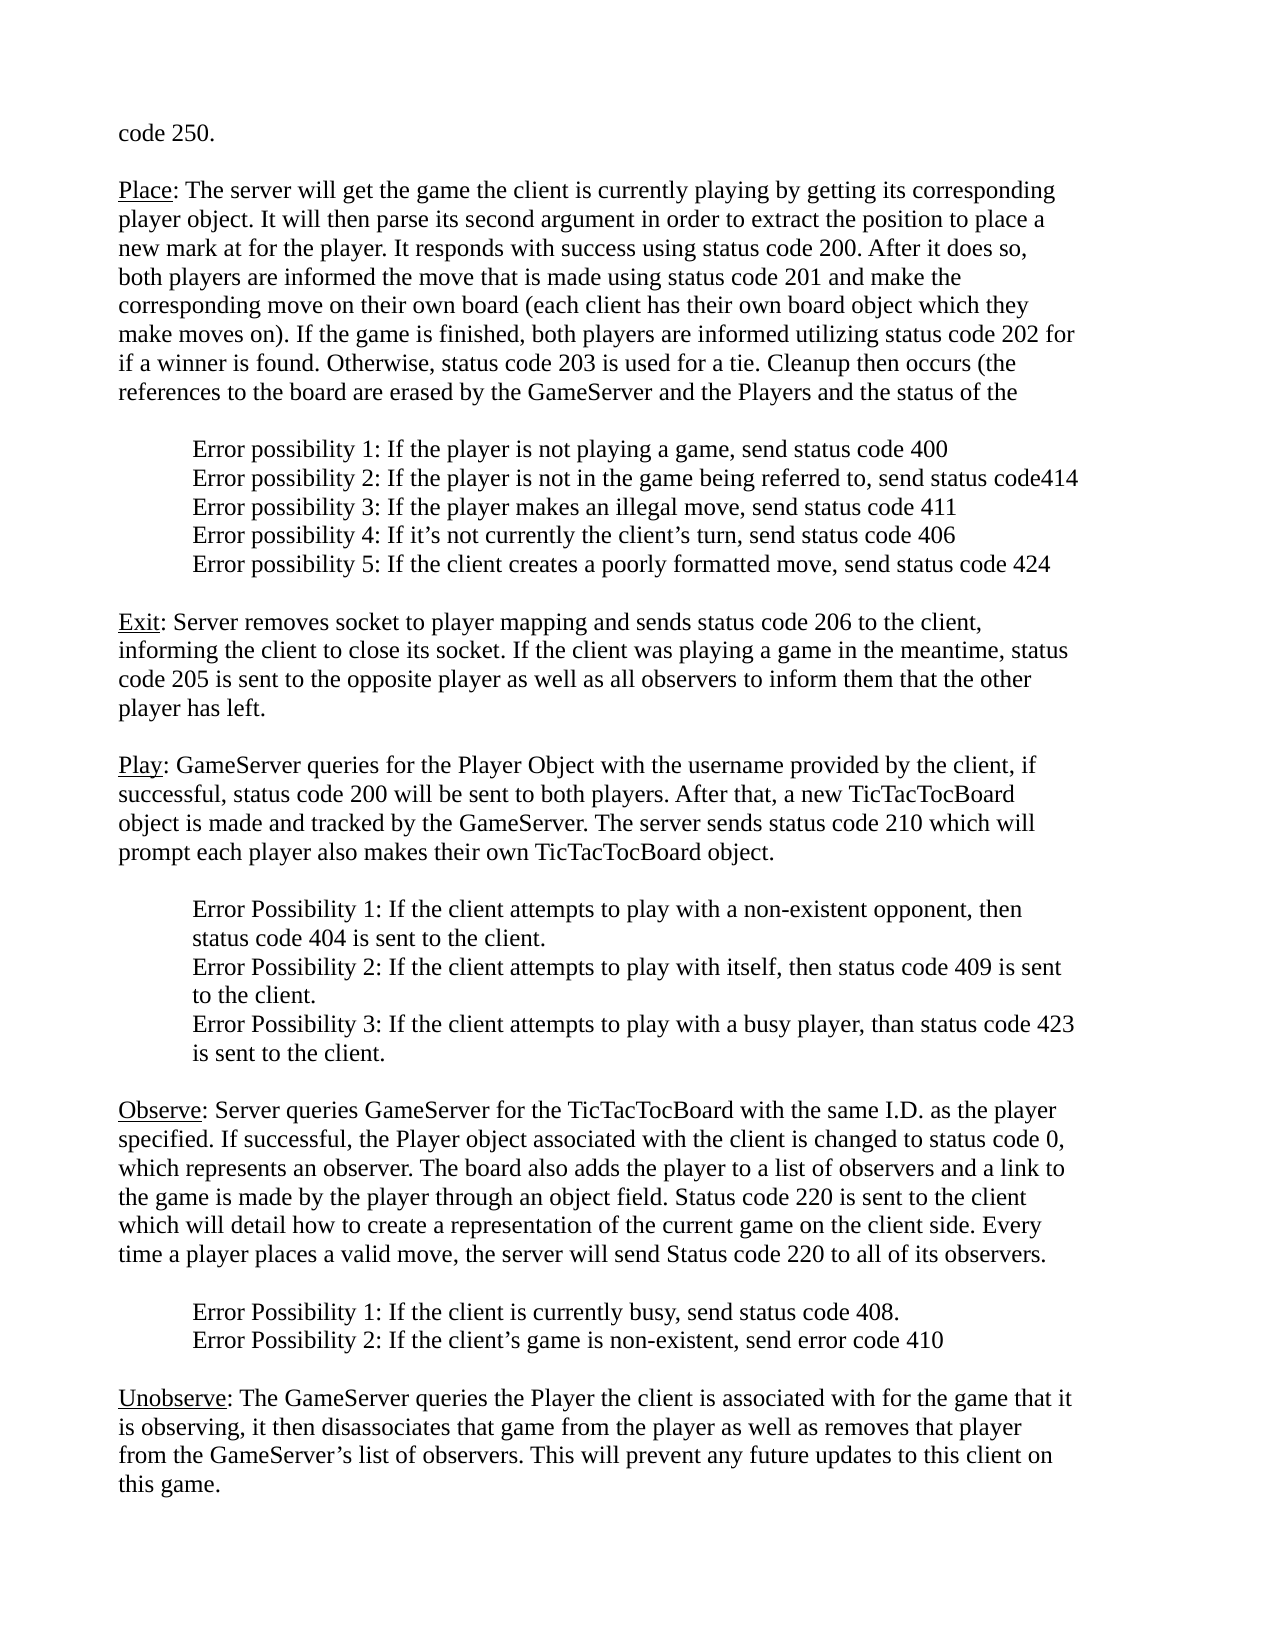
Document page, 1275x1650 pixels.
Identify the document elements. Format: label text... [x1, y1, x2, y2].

text this game. [118, 1469, 1157, 1498]
text the game is made by the player through an object field. Status code 220 is sent to the client [118, 1182, 1157, 1211]
text new mark at for the player. It responds with success using status code 200. After it does so, [118, 233, 1157, 262]
text code 250. [118, 118, 1157, 147]
text Error possibility 2: If the player is not in the game being referred to, send status code414 [118, 463, 1157, 492]
text player object. It will then parse its second argument in order to extract the position to place a [118, 204, 1157, 233]
text Error possibility 3: If the player makes an illegal move, send status code 411 [118, 492, 1157, 521]
text Error possibility 5: If the client creates a poorly formatted move, send status code 424 [118, 549, 1157, 578]
text Error possibility 4: If it’s not currently the client’s turn, send status code 406 [118, 521, 1157, 549]
text make moves on). If the game is finished, both players are informed utilizing status code 202 for [118, 319, 1157, 348]
text specified. If successful, the Player object associated with the client is changed to status code 0, [118, 1124, 1157, 1153]
text prompt each player also makes their own TicTacTocBoard object. [118, 837, 1157, 866]
text player has left. [118, 693, 1157, 722]
text Error Possibility 2: If the client attempts to play with itself, then status code 409 is sent [118, 952, 1157, 981]
text Exit: Server removes socket to player mapping and sends status code 206 to the client, [118, 607, 1157, 636]
text which represents an observer. The board also adds the player to a list of observers and a link to [118, 1153, 1157, 1182]
text Error Possibility 1: If the client attempts to play with a non-existent opponent, then [118, 894, 1157, 923]
text Error Possibility 3: If the client attempts to play with a busy player, than status code 423 [118, 1009, 1157, 1038]
text time a player places a valid move, the server will send Status code 220 to all of its observers. [118, 1239, 1157, 1268]
text which will detail how to create a representation of the current game on the client side. Every [118, 1211, 1157, 1239]
text is observing, it then disassociates that game from the player as well as removes that player [118, 1412, 1157, 1441]
text Play: GameServer queries for the Player Object with the username provided by the client, if [118, 751, 1157, 779]
text corresponding move on their own board (each client has their own board object which they [118, 291, 1157, 319]
text informing the client to close its socket. If the client was playing a game in the meantime, status [118, 636, 1157, 664]
text Error Possibility 1: If the client is currently busy, send status code 408. [118, 1297, 1157, 1326]
text is sent to the client. [118, 1038, 1157, 1067]
text Error Possibility 2: If the client’s game is non-existent, send error code 410 [118, 1326, 1157, 1354]
text Observe: Server queries GameServer for the TicTacTocBoard with the same I.D. as the player [118, 1096, 1157, 1124]
text object is made and tracked by the GameServer. The server sends status code 210 which will [118, 808, 1157, 837]
text both players are informed the move that is made using status code 201 and make the [118, 262, 1157, 291]
text successful, status code 200 will be sent to both players. After that, a new TicTacTocBoard [118, 779, 1157, 808]
text to the client. [118, 981, 1157, 1009]
text Unobserve: The GameServer queries the Player the client is associated with for the game that it [118, 1383, 1157, 1412]
text Error possibility 1: If the player is not playing a game, send status code 400 [118, 434, 1157, 463]
text from the GameServer’s list of observers. This will prevent any future updates to this client on [118, 1441, 1157, 1469]
text Place: The server will get the game the client is currently playing by getting its corresponding [118, 176, 1157, 204]
text if a winner is found. Otherwise, status code 203 is used for a tie. Cleanup then occurs (the [118, 348, 1157, 377]
text status code 404 is sent to the client. [118, 923, 1157, 952]
text code 205 is sent to the opposite player as well as all observers to inform them that the other [118, 664, 1157, 693]
text references to the board are erased by the GameServer and the Players and the status of the [118, 377, 1157, 406]
